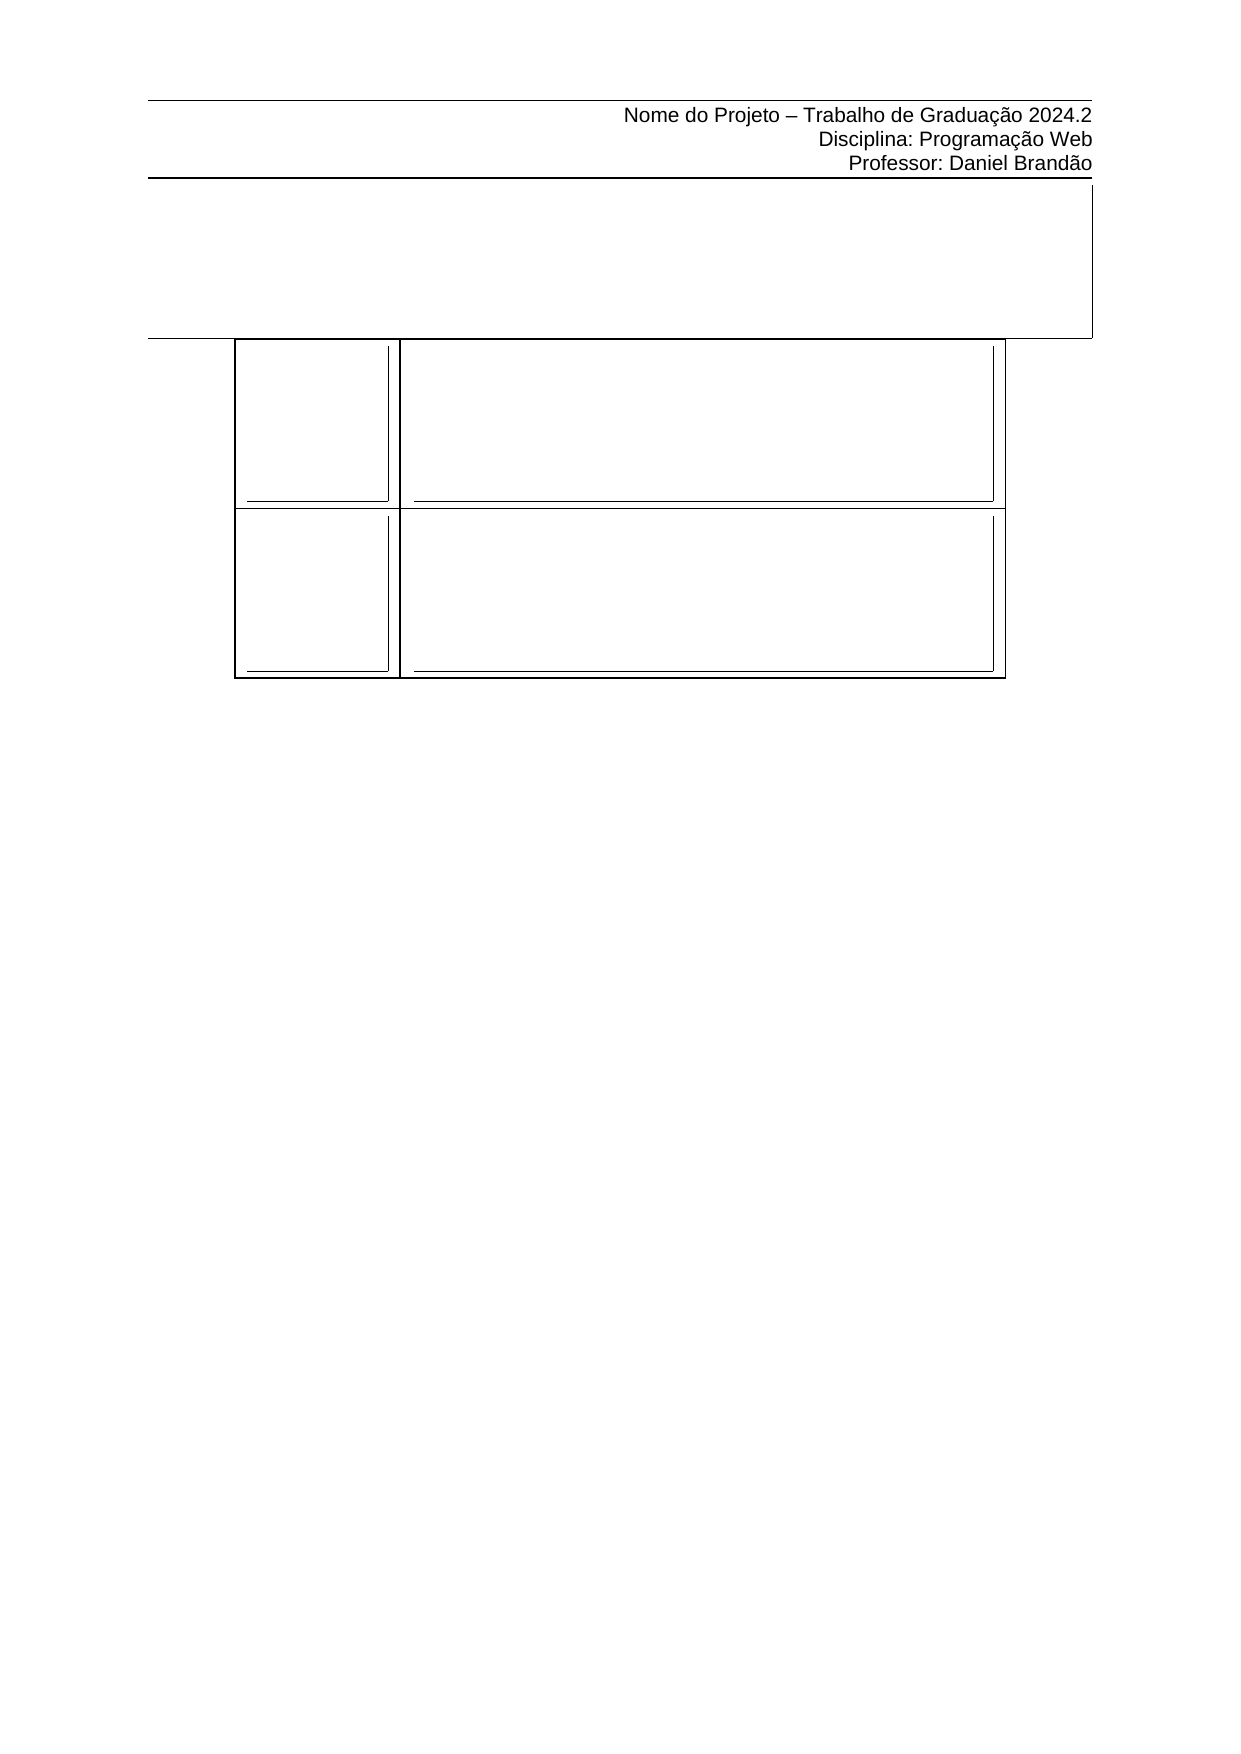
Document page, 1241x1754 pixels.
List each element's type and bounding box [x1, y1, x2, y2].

table_cell [401, 340, 1005, 508]
table_cell [236, 509, 399, 677]
table_cell [401, 509, 1005, 677]
table_cell [236, 340, 399, 508]
